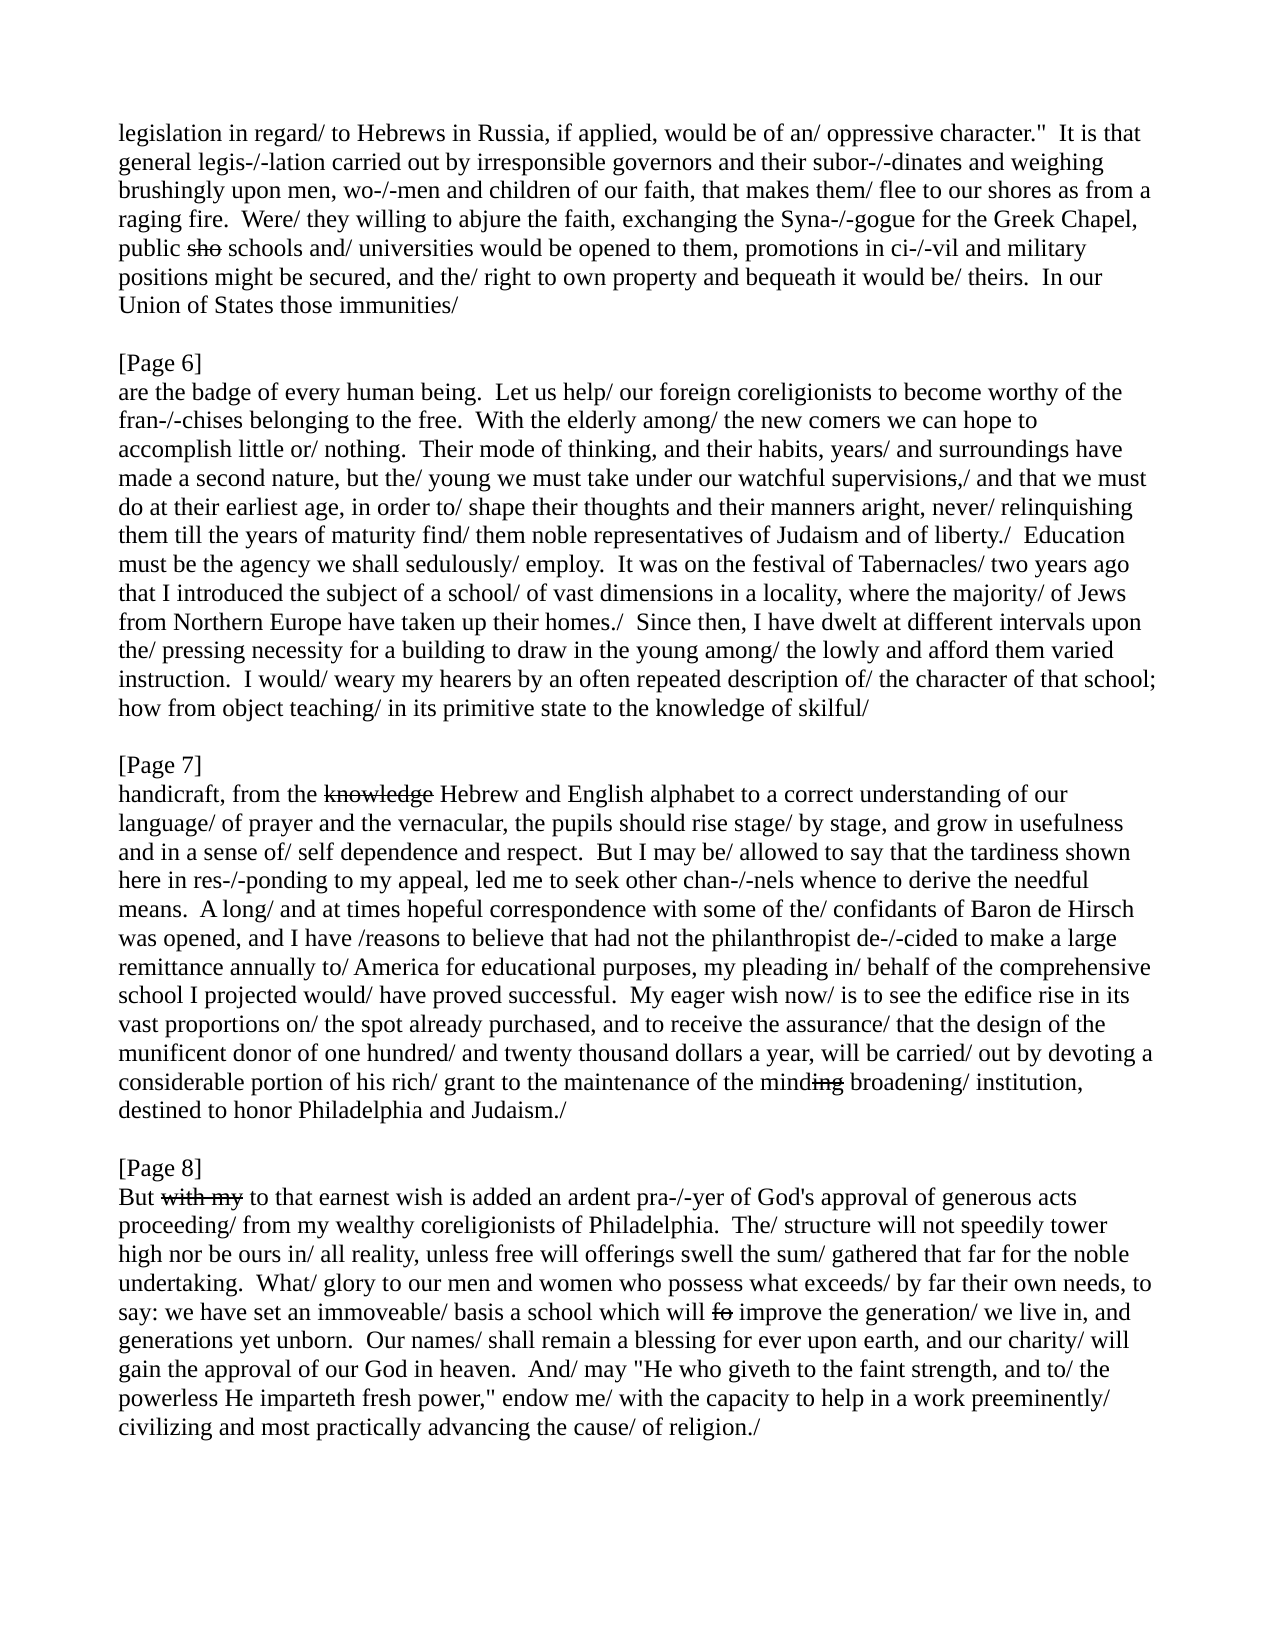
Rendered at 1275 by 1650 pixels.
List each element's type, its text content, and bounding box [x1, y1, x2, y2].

text [Page 8] [118, 1153, 1157, 1182]
text legislation in regard/ to Hebrews in Russia, if applied, would be of an/ oppressive character." It is that general legis-/-lation carried out by irresponsible governors and their subor-/-dinates and weighing brushingly upon men, wo-/-men and children of our faith, that makes them/ flee to our shores as from a raging fire. Were/ they willing to abjure the faith, exchanging the Syna-/-gogue for the Greek Chapel, public sho schools and/ universities would be opened to them, promotions in ci-/-vil and military positions might be secured, and the/ right to own property and bequeath it would be/ theirs. In our Union of States those immunities/ [118, 118, 1157, 319]
text are the badge of every human being. Let us help/ our foreign coreligionists to become worthy of the fran-/-chises belonging to the free. With the elderly among/ the new comers we can hope to accomplish little or/ nothing. Their mode of thinking, and their habits, years/ and surroundings have made a second nature, but the/ young we must take under our watchful supervisions,/ and that we must do at their earliest age, in order to/ shape their thoughts and their manners aright, never/ relinquishing them till the years of maturity find/ them noble representatives of Judaism and of liberty./ Education must be the agency we shall sedulously/ employ. It was on the festival of Tabernacles/ two years ago that I introduced the subject of a school/ of vast dimensions in a locality, where the majority/ of Jews from Northern Europe have taken up their homes./ Since then, I have dwelt at different intervals upon the/ pressing necessity for a building to draw in the young among/ the lowly and afford them varied instruction. I would/ weary my hearers by an often repeated description of/ the character of that school; how from object teaching/ in its primitive state to the knowledge of skilful/ [118, 377, 1157, 722]
text [Page 6] [118, 348, 1157, 377]
text But with my to that earnest wish is added an ardent pra-/-yer of God's approval of generous acts proceeding/ from my wealthy coreligionists of Philadelphia. The/ structure will not speedily tower high nor be ours in/ all reality, unless free will offerings swell the sum/ gathered that far for the noble undertaking. What/ glory to our men and women who possess what exceeds/ by far their own needs, to say: we have set an immoveable/ basis a school which will fo improve the generation/ we live in, and generations yet unborn. Our names/ shall remain a blessing for ever upon earth, and our charity/ will gain the approval of our God in heaven. And/ may "He who giveth to the faint strength, and to/ the powerless He imparteth fresh power," endow me/ with the capacity to help in a work preeminently/ civilizing and most practically advancing the cause/ of religion./ [118, 1182, 1157, 1441]
text handicraft, from the knowledge Hebrew and English alphabet to a correct understanding of our language/ of prayer and the vernacular, the pupils should rise stage/ by stage, and grow in usefulness and in a sense of/ self dependence and respect. But I may be/ allowed to say that the tardiness shown here in res-/-ponding to my appeal, led me to seek other chan-/-nels whence to derive the needful means. A long/ and at times hopeful correspondence with some of the/ confidants of Baron de Hirsch was opened, and I have /reasons to believe that had not the philanthropist de-/-cided to make a large remittance annually to/ America for educational purposes, my pleading in/ behalf of the comprehensive school I projected would/ have proved successful. My eager wish now/ is to see the edifice rise in its vast proportions on/ the spot already purchased, and to receive the assurance/ that the design of the munificent donor of one hundred/ and twenty thousand dollars a year, will be carried/ out by devoting a considerable portion of his rich/ grant to the maintenance of the minding broadening/ institution, destined to honor Philadelphia and Judaism./ [118, 779, 1157, 1124]
text [Page 7] [118, 751, 1157, 779]
